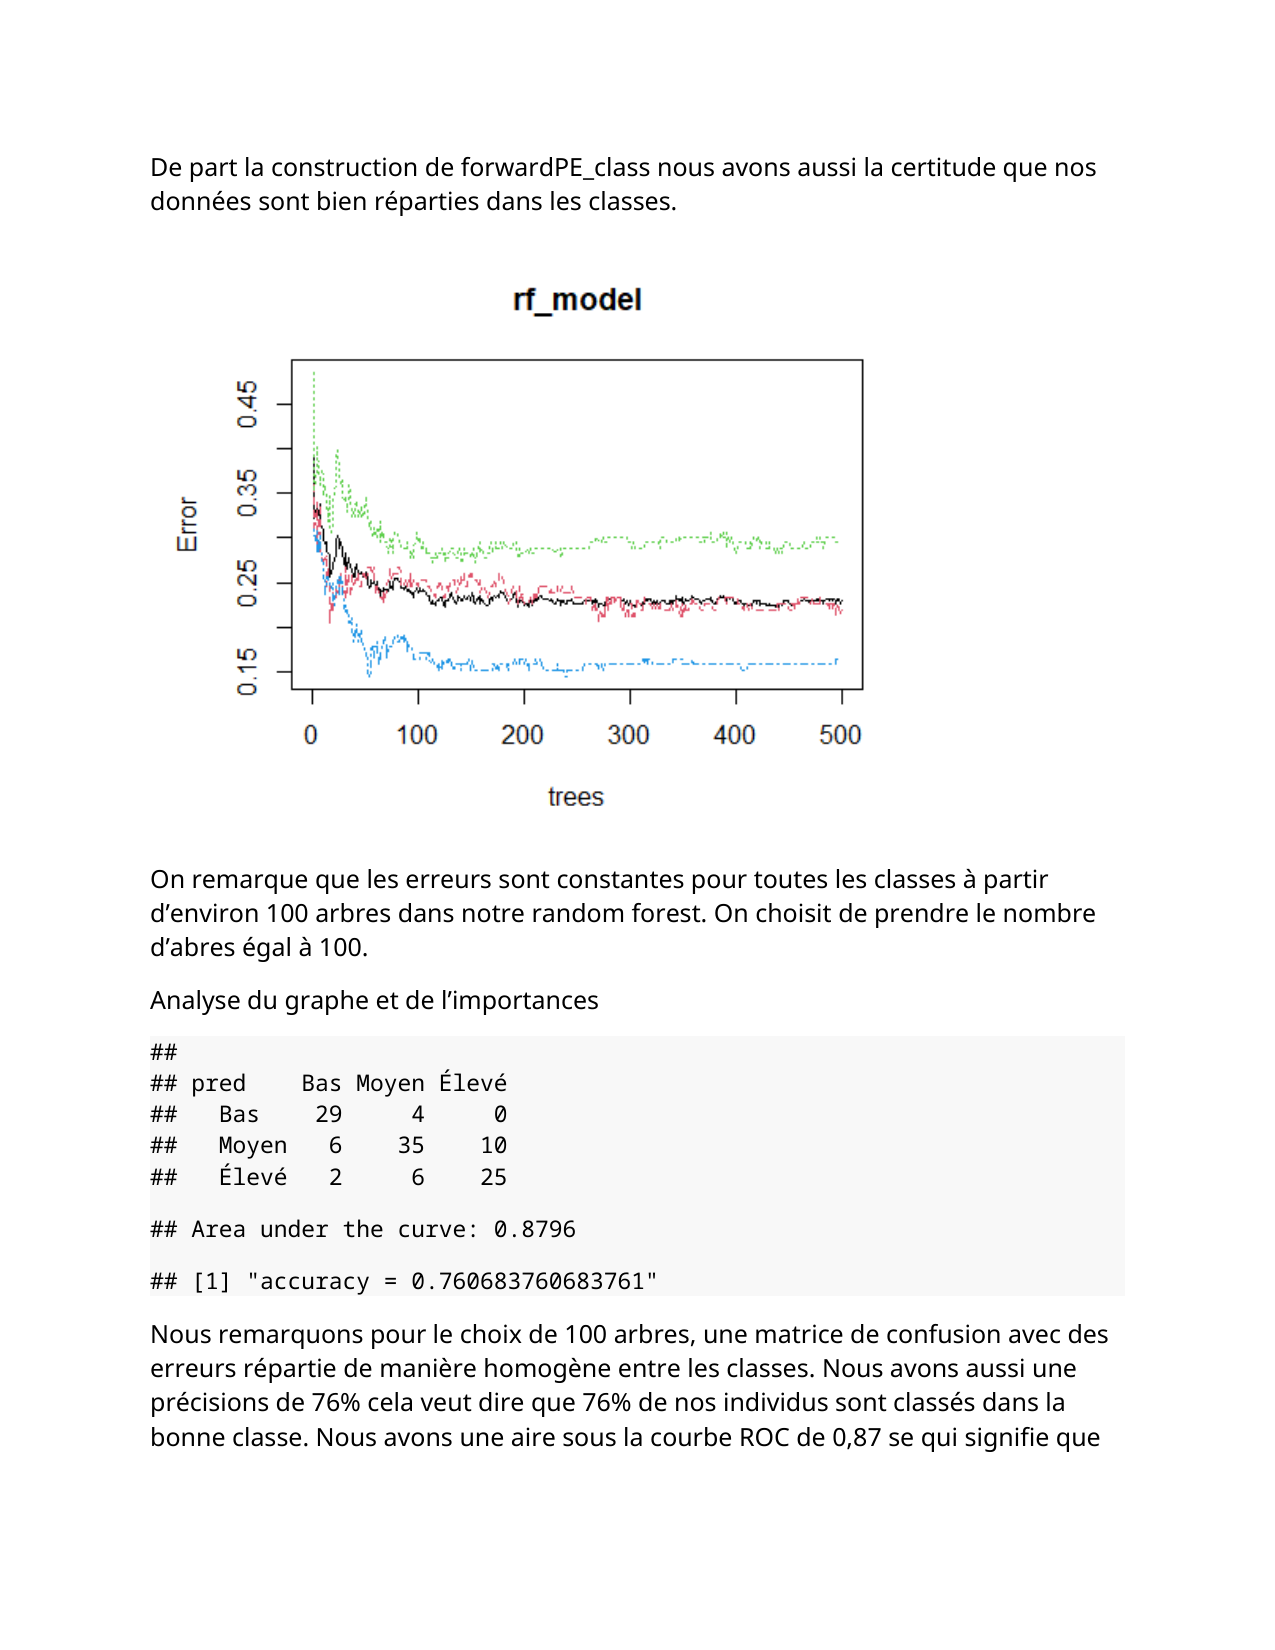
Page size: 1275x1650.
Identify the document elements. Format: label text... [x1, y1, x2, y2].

picture [168, 236, 927, 844]
text On remarque que les erreurs sont constantes pour toutes les classes à partir d’environ 100 arbres dans notre random forest. On choisit de prendre le nombre d’abres égal à 100. [150, 862, 1125, 964]
text De part la construction de forwardPE_class nous avons aussi la certitude que nos données sont bien réparties dans les classes. [150, 150, 1125, 218]
text Nous remarquons pour le choix de 100 arbres, une matrice de confusion avec des erreurs répartie de manière homogène entre les classes. Nous avons aussi une précisions de 76% cela veut dire que 76% de nos individus sont classés dans la bonne classe. Nous avons une aire sous la courbe ROC de 0,87 se qui signifie que [150, 1317, 1125, 1453]
text ## Area under the curve: 0.8796 [150, 1213, 1125, 1244]
text ## ## pred Bas Moyen Élevé ## Bas 29 4 0 ## Moyen 6 35 10 ## Élevé 2 6 25 [150, 1036, 1125, 1192]
text Analyse du graphe et de l’importances [150, 983, 1125, 1017]
text ## [1] "accuracy = 0.760683760683761" [150, 1265, 1125, 1296]
